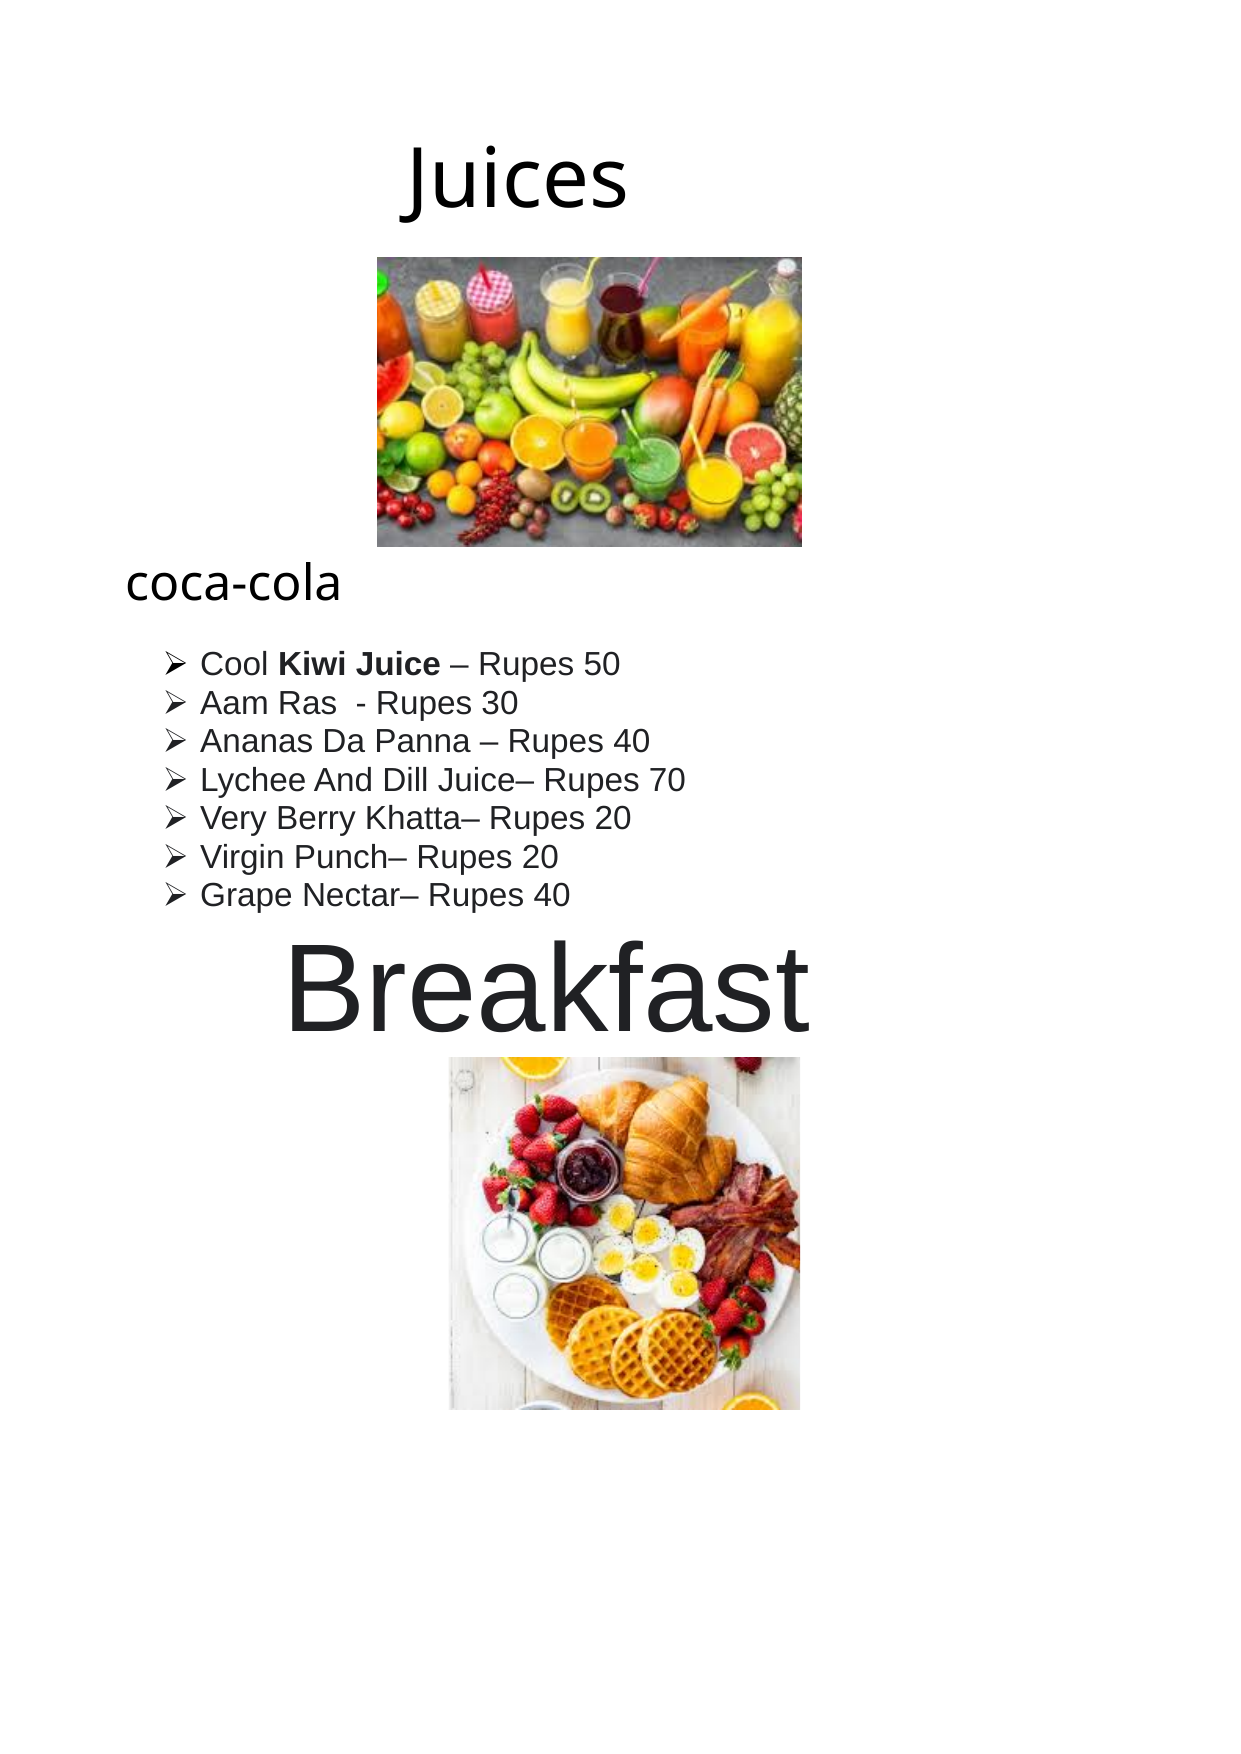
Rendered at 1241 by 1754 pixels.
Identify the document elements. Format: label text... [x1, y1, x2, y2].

picture [448, 1057, 800, 1410]
picture [377, 257, 802, 547]
list Grape Nectar– Rupes 40 [162, 875, 1123, 914]
list Cool Kiwi Juice – Rupes 50 [162, 644, 1123, 683]
list Aam Ras - Rupes 30 [162, 683, 1123, 721]
text Breakfast [125, 914, 1123, 1058]
list Virgin Punch– Rupes 20 [162, 837, 1123, 875]
list Very Berry Khatta– Rupes 20 [162, 798, 1123, 837]
list Ananas Da Panna – Rupes 40 [162, 721, 1123, 760]
text coca-cola [125, 261, 1123, 615]
list Lychee And Dill Juice– Rupes 70 [162, 760, 1123, 798]
text Juices [125, 118, 1123, 232]
